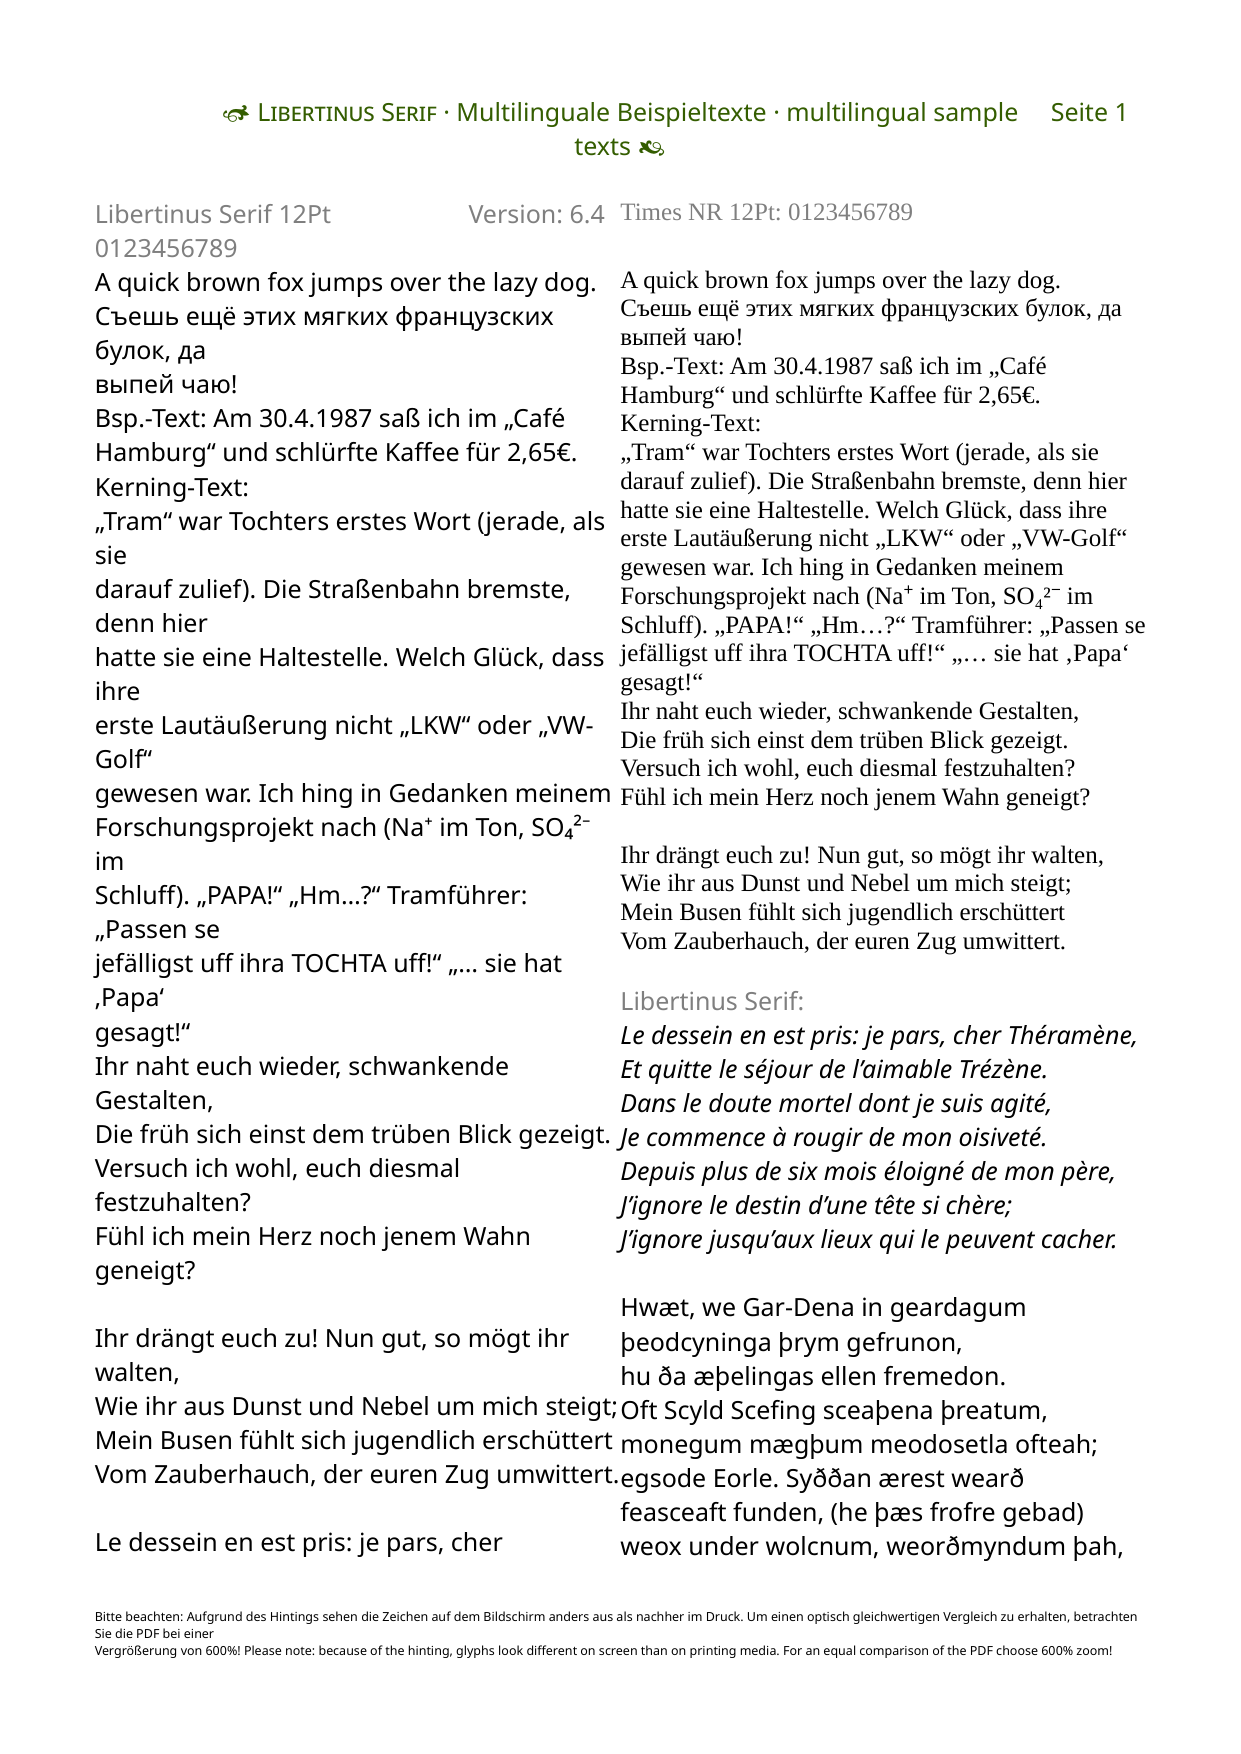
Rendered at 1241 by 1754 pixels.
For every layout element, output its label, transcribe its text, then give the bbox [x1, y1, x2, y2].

table_header  Libertinus Serif · Multilinguale Beispieltexte · multilingual sample texts  [207, 95, 1033, 163]
table_cell Libertinus Serif 12Pt 0123456789 [95, 197, 453, 265]
table_cell Version: 6.4 [453, 197, 620, 265]
table_cell A quick brown fox jumps over the lazy dog. Съешь ещё этих мягких французских булок, да выпей чаю! Bsp.-Text: Am 30.4.1987 saß ich im „Café Hamburg“ und schlürfte Kaffee für 2,65€. Kerning-Text: „Tram“ war Tochters erstes Wort (jerade, als sie darauf zulief). Die Straßenbahn bremste, denn hier hatte sie eine Haltestelle. Welch Glück, dass ihre erste Lautäußerung nicht „LKW“ oder „VW-Golf“ gewesen war. Ich hing in Gedanken meinem Forschungsprojekt nach (Na⁺ im Ton, SO₄²⁻ im Schluff). „PAPA!“ „Hm…?“ Tramführer: „Passen se jefälligst uff ihra TOCHTA uff!“ „… sie hat ‚Papa‘ gesagt!“ Ihr naht euch wieder, schwankende Gestalten, Die früh sich einst dem trüben Blick gezeigt. Versuch ich wohl, euch diesmal festzuhalten? Fühl ich mein Herz noch jenem Wahn geneigt? Ihr drängt euch zu! Nun gut, so mögt ihr walten, Wie ihr aus Dunst und Nebel um mich steigt; Mein Busen fühlt sich jugendlich erschüttert Vom Zauberhauch, der euren Zug umwittert. Libertinus Serif: Le dessein en est pris: je pars, cher Théramène, Et quitte le séjour de l’aimable Trézène. Dans le doute mortel dont je suis agité, Je commence à rougir de mon oisiveté. Depuis plus de six mois éloigné de mon père, J’ignore le destin d’une tête si chère; J’ignore jusqu’aux lieux qui le peuvent cacher. Hwæt, we Gar-Dena in geardagum þeodcyninga þrym gefrunon, hu ða æþelingas ellen fremedon. Oft Scyld Scefing sceaþena þreatum, monegum mægþum meodosetla ofteah; egsode Eorle. Syððan ærest wearð feasceaft funden, (he þæs frofre gebad) weox under wolcnum, weorðmyndum þah, [620, 265, 1146, 1563]
table_header [95, 95, 207, 163]
table_cell A quick brown fox jumps over the lazy dog. Съешь ещё этих мягких французских булок, да выпей чаю! Bsp.-Text: Am 30.4.1987 saß ich im „Café Hamburg“ und schlürfte Kaffee für 2,65€. Kerning-Text: „Tram“ war Tochters erstes Wort (jerade, als sie darauf zulief). Die Straßenbahn bremste, denn hier hatte sie eine Haltestelle. Welch Glück, dass ihre erste Lautäußerung nicht „LKW“ oder „VW-Golf“ gewesen war. Ich hing in Gedanken meinem Forschungsprojekt nach (Na⁺ im Ton, SO₄²⁻ im Schluff). „PAPA!“ „Hm…?“ Tramführer: „Passen se jefälligst uff ihra TOCHTA uff!“ „… sie hat ‚Papa‘ gesagt!“ Ihr naht euch wieder, schwankende Gestalten, Die früh sich einst dem trüben Blick gezeigt. Versuch ich wohl, euch diesmal festzuhalten? Fühl ich mein Herz noch jenem Wahn geneigt? Ihr drängt euch zu! Nun gut, so mögt ihr walten, Wie ihr aus Dunst und Nebel um mich steigt; Mein Busen fühlt sich jugendlich erschüttert Vom Zauberhauch, der euren Zug umwittert. Le dessein en est pris: je pars, cher [95, 265, 620, 1563]
table_cell [95, 163, 1146, 197]
table_cell Times NR 12Pt: 0123456789 [620, 197, 1146, 265]
table_header Seite 1 [1034, 95, 1146, 163]
